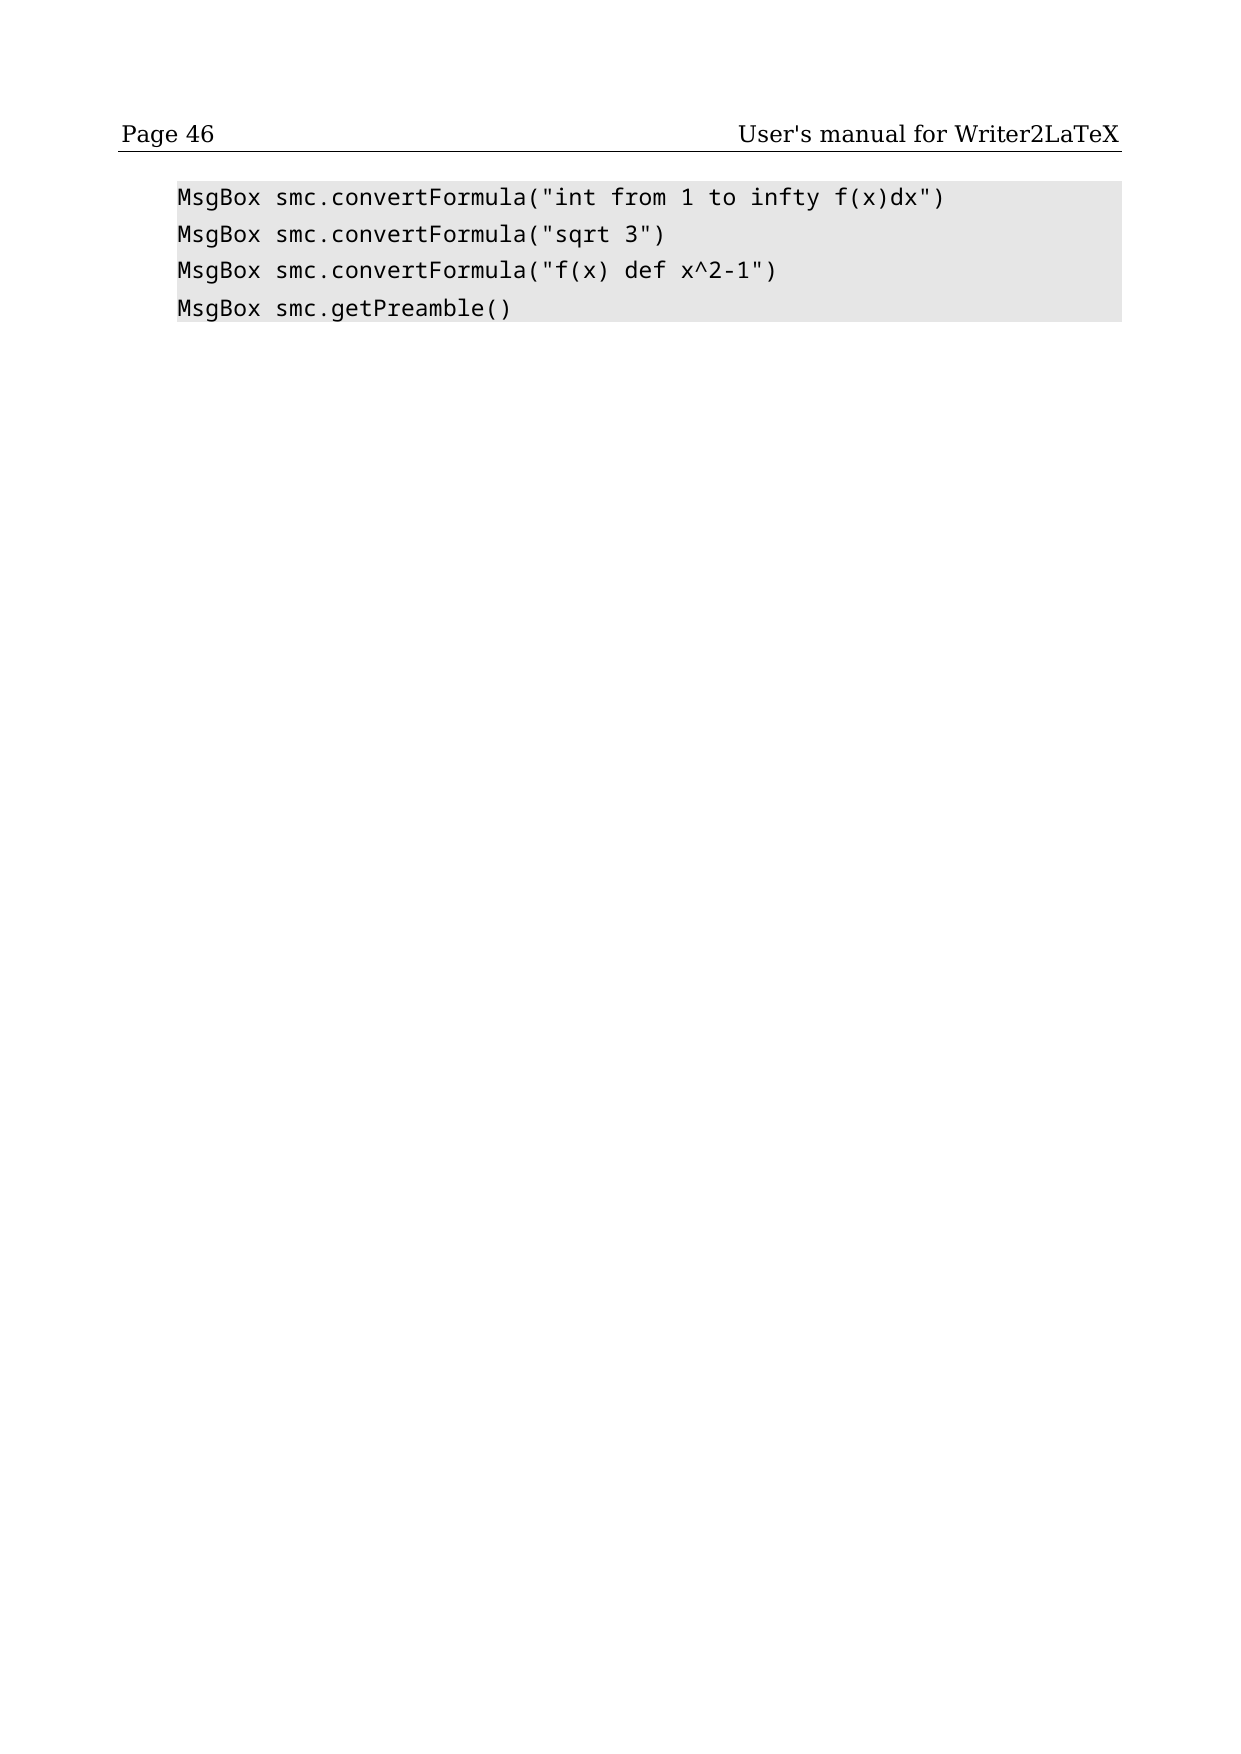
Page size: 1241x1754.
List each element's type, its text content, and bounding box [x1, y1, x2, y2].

text MsgBox smc.convertFormula("int from 1 to infty f(x)dx") [177, 181, 1122, 212]
text MsgBox smc.convertFormula("f(x) def x^2-1") [177, 254, 1122, 286]
text MsgBox smc.convertFormula("sqrt 3") [177, 217, 1122, 248]
text MsgBox smc.getPreamble() [177, 291, 1122, 322]
